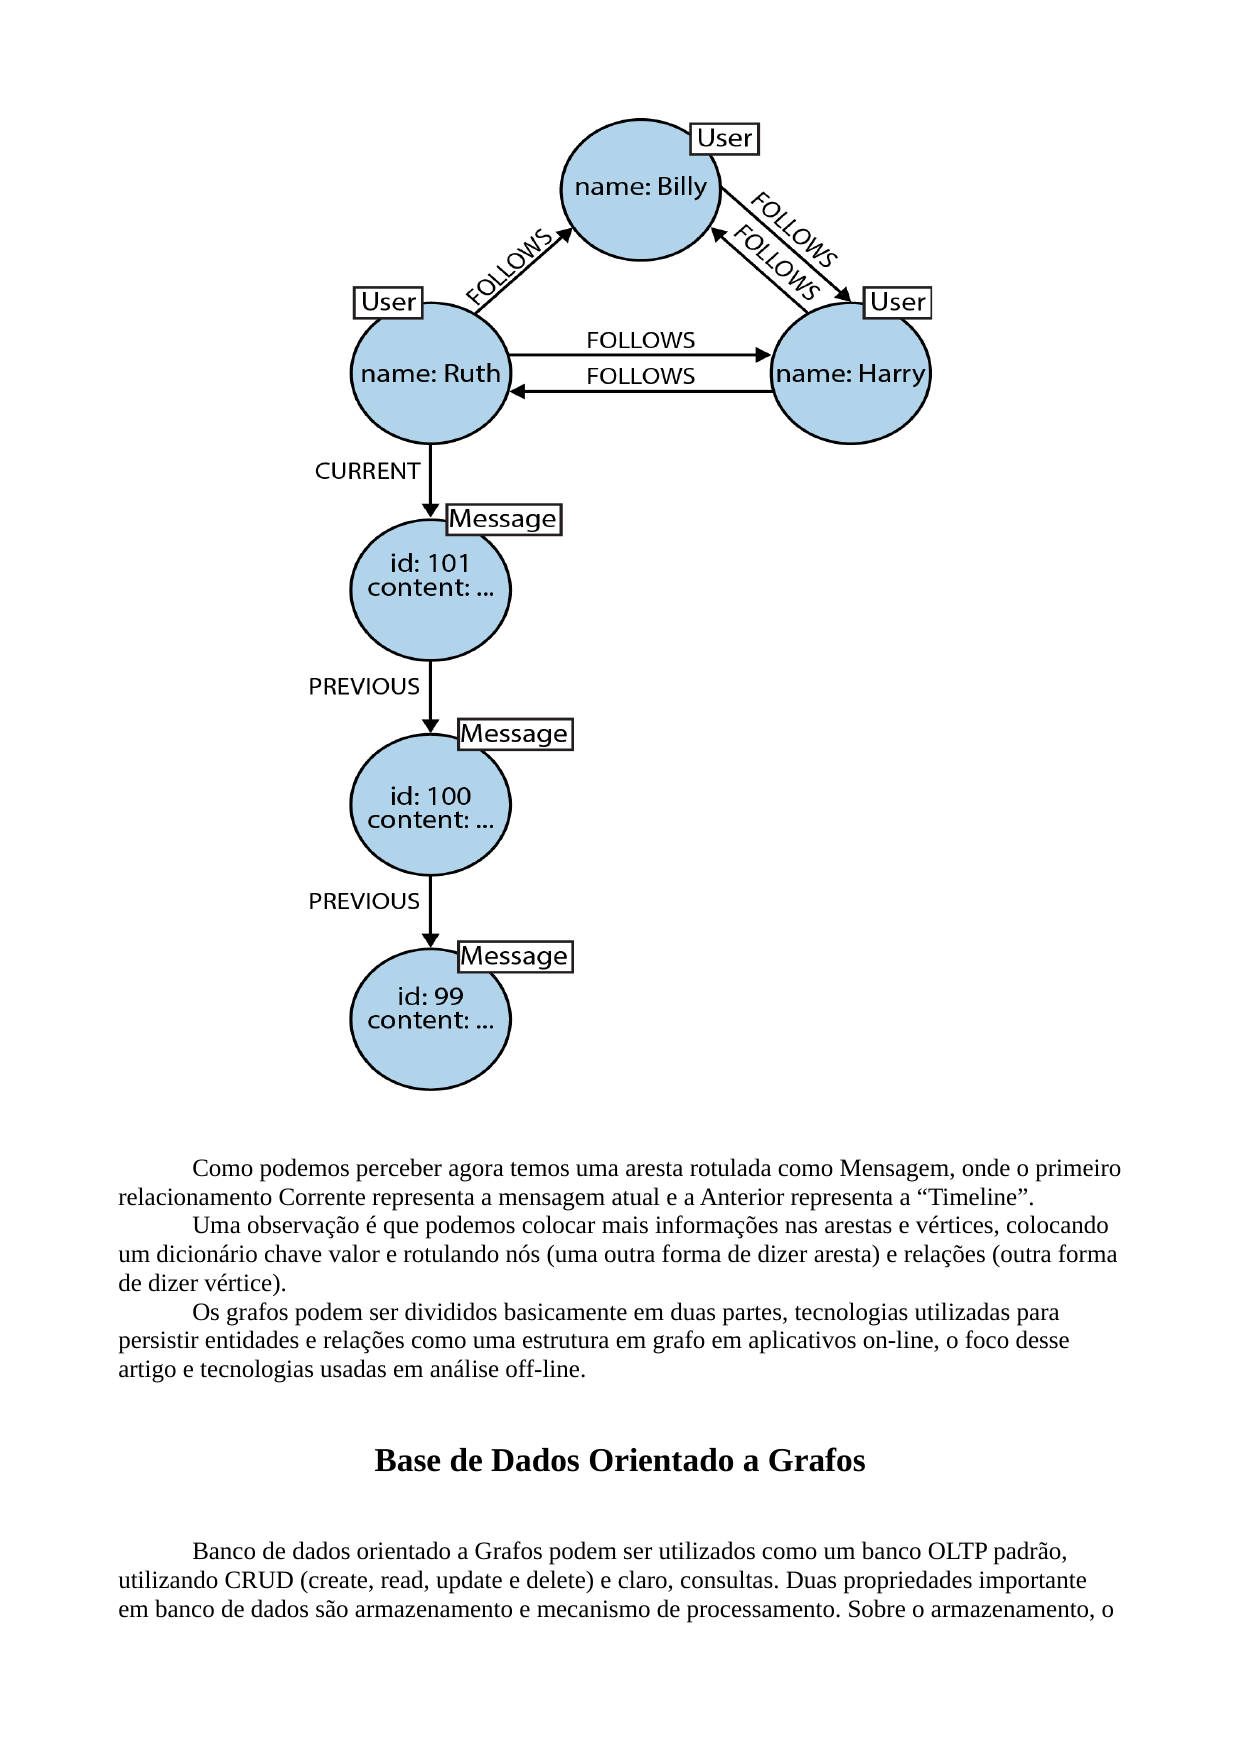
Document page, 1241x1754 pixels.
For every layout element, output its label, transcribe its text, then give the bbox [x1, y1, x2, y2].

text Base de Dados Orientado a Grafos [118, 1441, 1122, 1479]
picture [308, 118, 933, 1091]
text Como podemos perceber agora temos uma aresta rotulada como Mensagem, onde o primeiro relacionamento Corrente representa a mensagem atual e a Anterior representa a “Timeline”. [118, 1153, 1122, 1211]
text Banco de dados orientado a Grafos podem ser utilizados como um banco OLTP padrão, utilizando CRUD (create, read, update e delete) e claro, consultas. Duas propriedades importante em banco de dados são armazenamento e mecanismo de processamento. Sobre o armazenamento, o [118, 1536, 1122, 1623]
text Uma observação é que podemos colocar mais informações nas arestas e vértices, colocando um dicionário chave valor e rotulando nós (uma outra forma de dizer aresta) e relações (outra forma de dizer vértice). [118, 1211, 1122, 1297]
text Os grafos podem ser divididos basicamente em duas partes, tecnologias utilizadas para persistir entidades e relações como uma estrutura em grafo em aplicativos on-line, o foco desse artigo e tecnologias usadas em análise off-line. [118, 1297, 1122, 1383]
